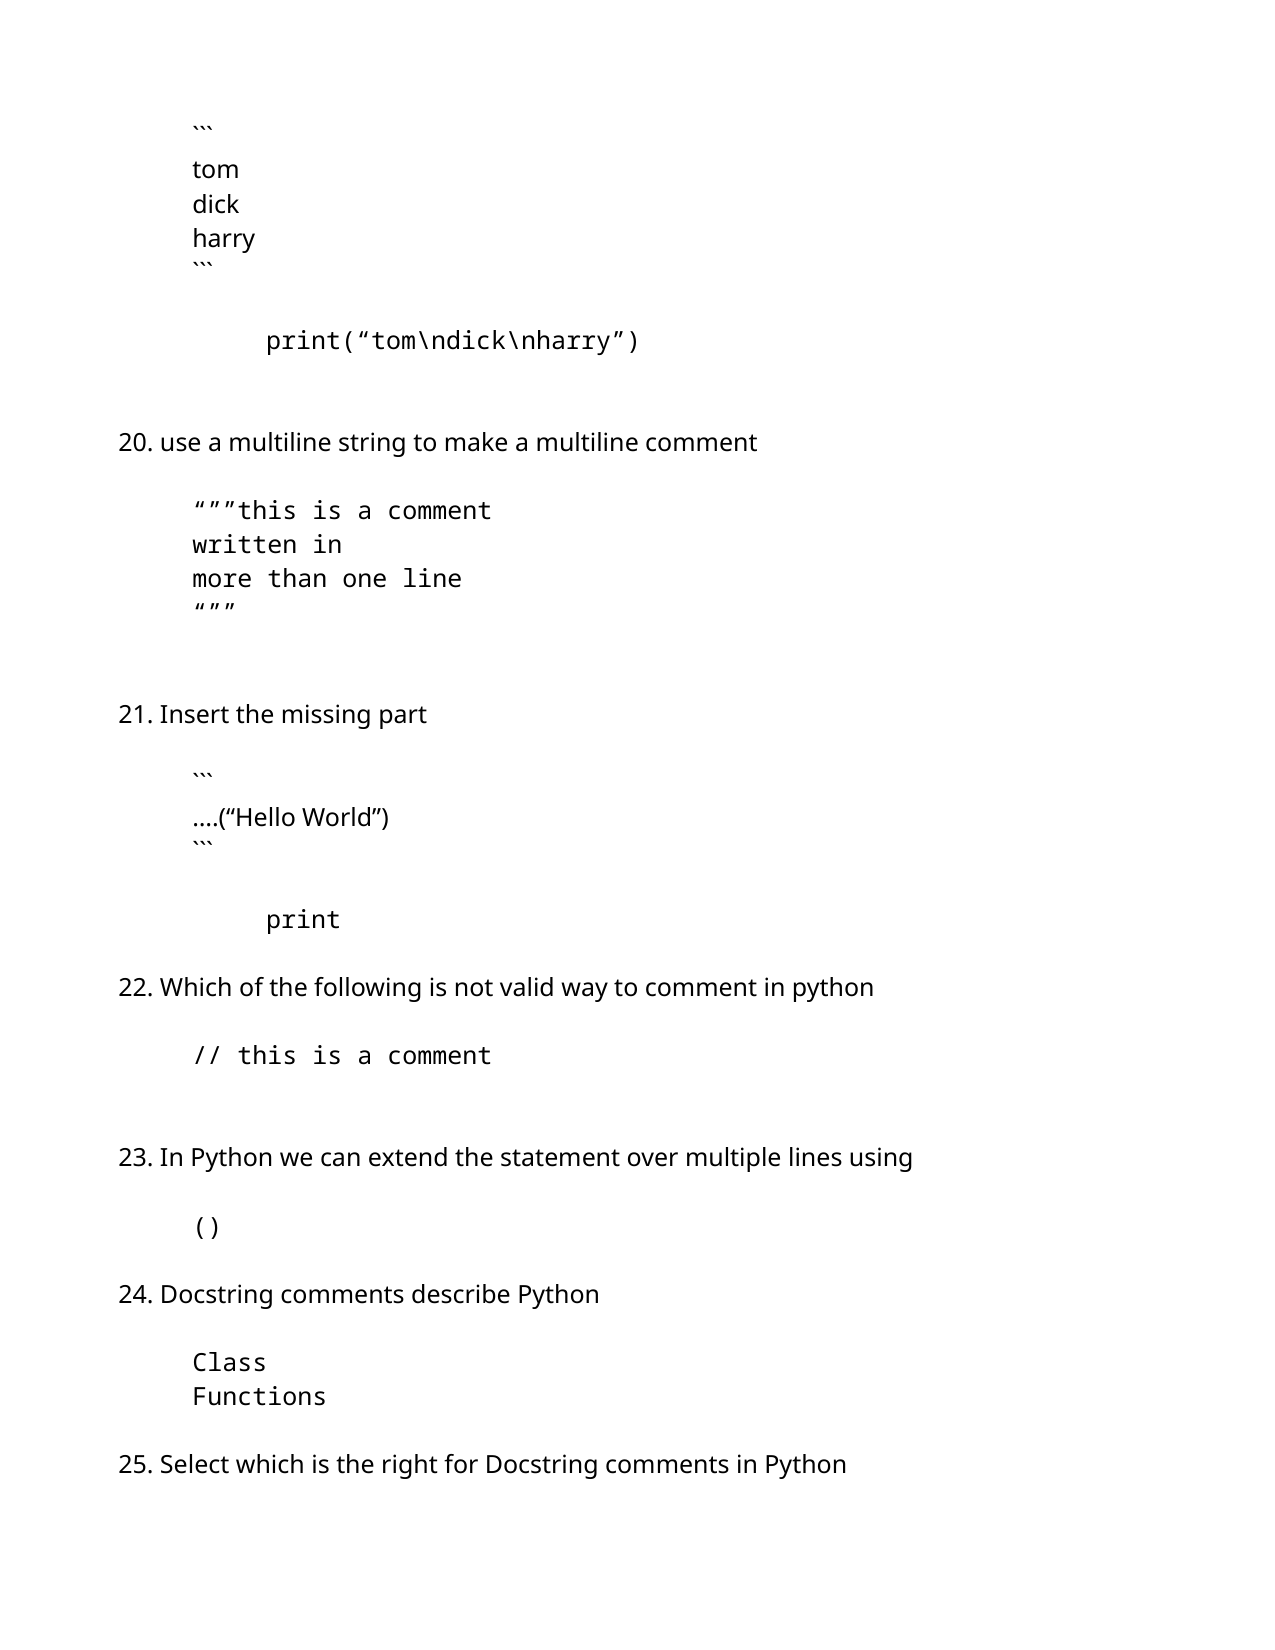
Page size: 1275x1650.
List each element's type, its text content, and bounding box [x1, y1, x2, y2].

text harry [118, 220, 1157, 254]
text 20. use a multiline string to make a multiline comment [118, 425, 1157, 459]
text Functions [118, 1378, 1157, 1412]
text 23. In Python we can extend the statement over multiple lines using [118, 1140, 1157, 1174]
text written in [118, 527, 1157, 561]
text ``` [118, 833, 1157, 867]
text print [118, 902, 1157, 936]
text print(“tom\ndick\nharry”) [118, 322, 1157, 357]
text ``` [118, 118, 1157, 152]
text tom [118, 152, 1157, 186]
text dick [118, 186, 1157, 220]
text ….(“Hello World”) [118, 799, 1157, 833]
text “”” [118, 595, 1157, 629]
text () [118, 1208, 1157, 1242]
text 25. Select which is the right for Docstring comments in Python [118, 1447, 1157, 1481]
text “””this is a comment [118, 493, 1157, 527]
text more than one line [118, 561, 1157, 595]
text 22. Which of the following is not valid way to comment in python [118, 970, 1157, 1004]
text // this is a comment [118, 1038, 1157, 1072]
text 21. Insert the missing part [118, 697, 1157, 731]
text ``` [118, 765, 1157, 799]
text Class [118, 1344, 1157, 1378]
text 24. Docstring comments describe Python [118, 1276, 1157, 1310]
text ``` [118, 254, 1157, 288]
